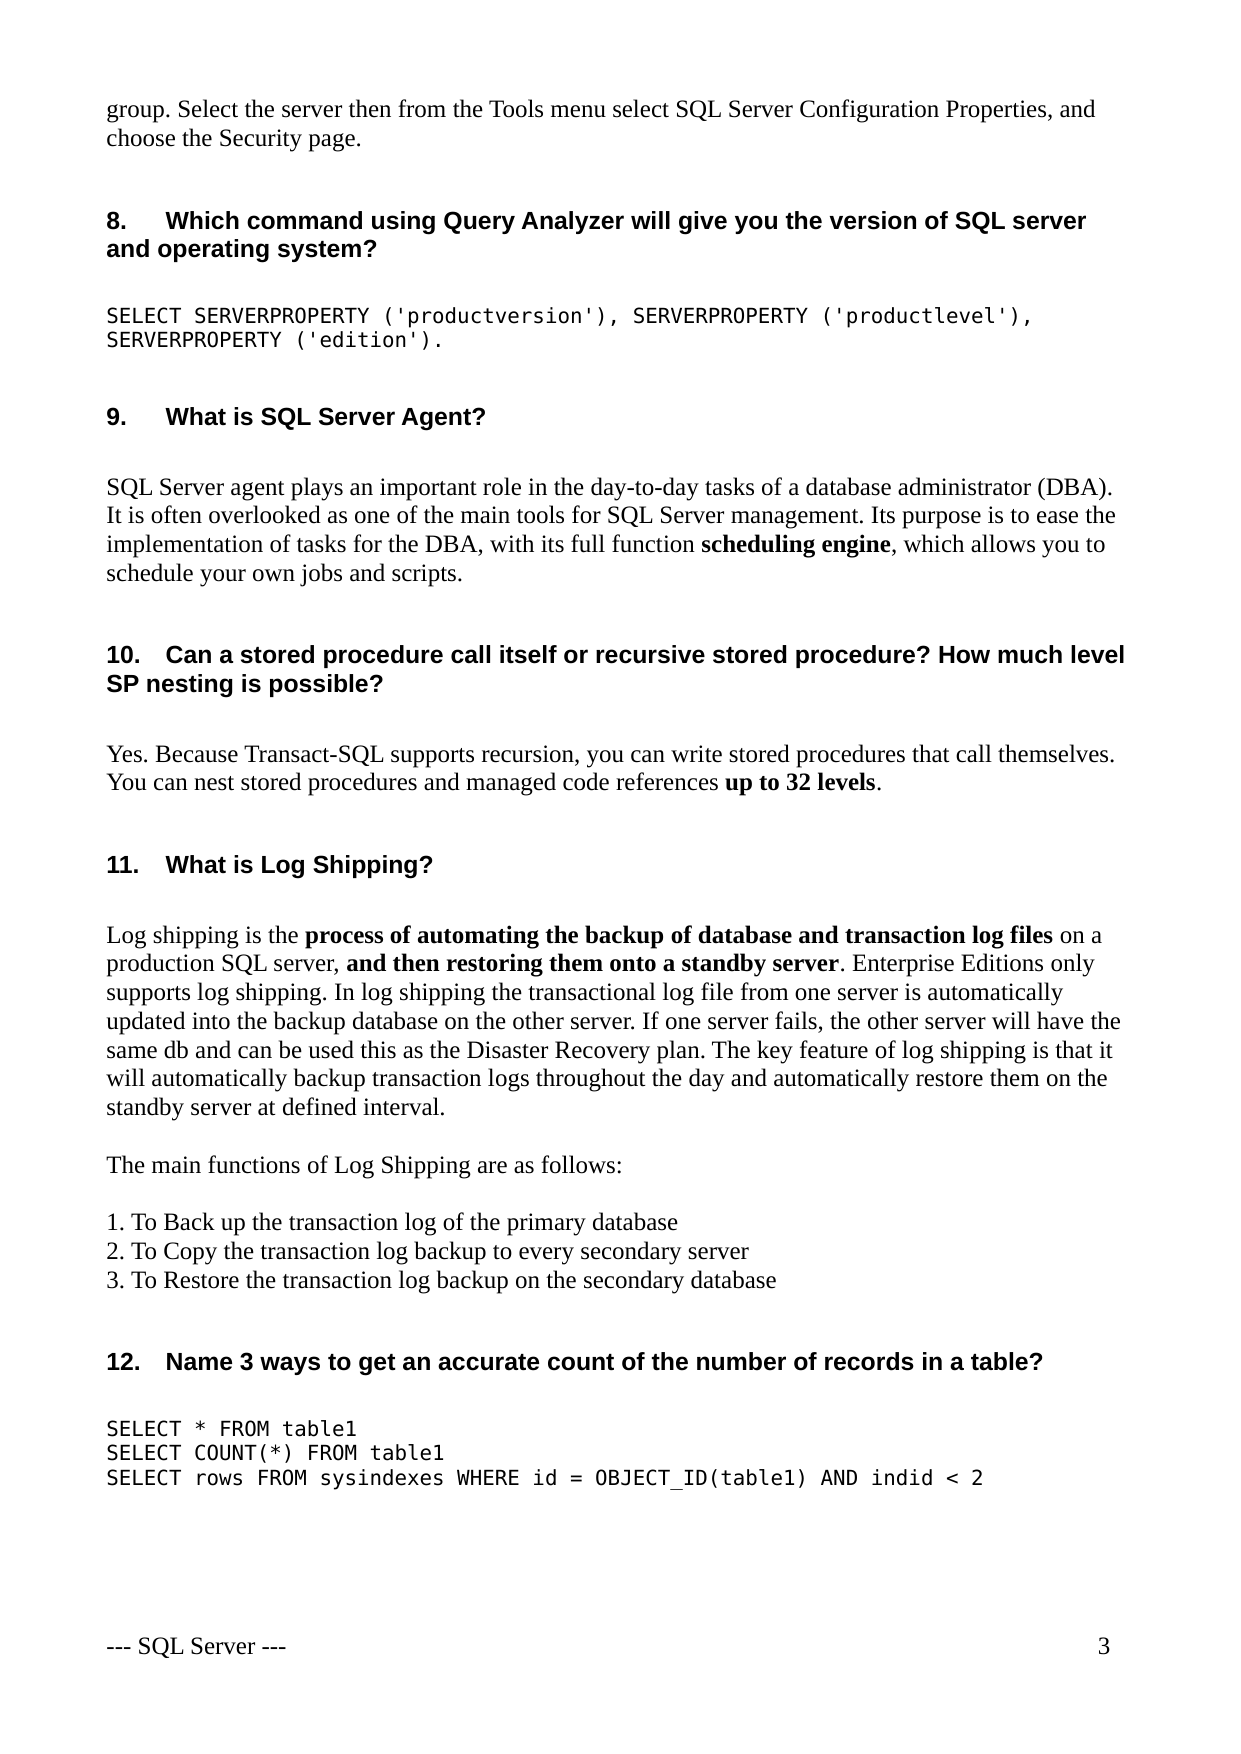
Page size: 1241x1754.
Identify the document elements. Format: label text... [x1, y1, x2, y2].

text group. Select the server then from the Tools menu select SQL Server Configuration Properties, and choose the Security page. [106, 94, 1134, 152]
text Yes. Because Transact-SQL supports recursion, you can write stored procedures that call themselves. You can nest stored procedures and managed code references up to 32 levels. [106, 739, 1134, 796]
text SELECT SERVERPROPERTY ('productversion'), SERVERPROPERTY ('productlevel'), SERVERPROPERTY ('edition'). [106, 304, 1134, 353]
subtitle Which command using Query Analyzer will give you the version of SQL server and operating system? [106, 206, 1134, 263]
subtitle Name 3 ways to get an accurate count of the number of records in a table? [106, 1347, 1134, 1376]
text SELECT rows FROM sysindexes WHERE id = OBJECT_ID(table1) AND indid < 2 [106, 1466, 1134, 1490]
subtitle What is SQL Server Agent? [106, 402, 1134, 430]
subtitle Can a stored procedure call itself or recursive stored procedure? How much level SP nesting is possible? [106, 640, 1134, 697]
text SQL Server agent plays an important role in the day-to-day tasks of a database administrator (DBA). It is often overlooked as one of the main tools for SQL Server management. Its purpose is to ease the implementation of tasks for the DBA, with its full function scheduling engine, which allows you to schedule your own jobs and scripts. [106, 472, 1134, 587]
text The main functions of Log Shipping are as follows: [106, 1150, 1134, 1178]
text 1. To Back up the transaction log of the primary database [106, 1207, 1134, 1236]
text SELECT * FROM table1 [106, 1417, 1134, 1441]
text Log shipping is the process of automating the backup of database and transaction log files on a production SQL server, and then restoring them onto a standby server. Enterprise Editions only supports log shipping. In log shipping the transactional log file from one server is automatically updated into the backup database on the other server. If one server fails, the other server will have the same db and can be used this as the Disaster Recovery plan. The key feature of log shipping is that it will automatically backup transaction logs throughout the day and automatically restore them on the standby server at defined interval. [106, 920, 1134, 1121]
text 3. To Restore the transaction log backup on the secondary database [106, 1265, 1134, 1293]
text SELECT COUNT(*) FROM table1 [106, 1441, 1134, 1466]
text 2. To Copy the transaction log backup to every secondary server [106, 1236, 1134, 1265]
subtitle What is Log Shipping? [106, 850, 1134, 878]
